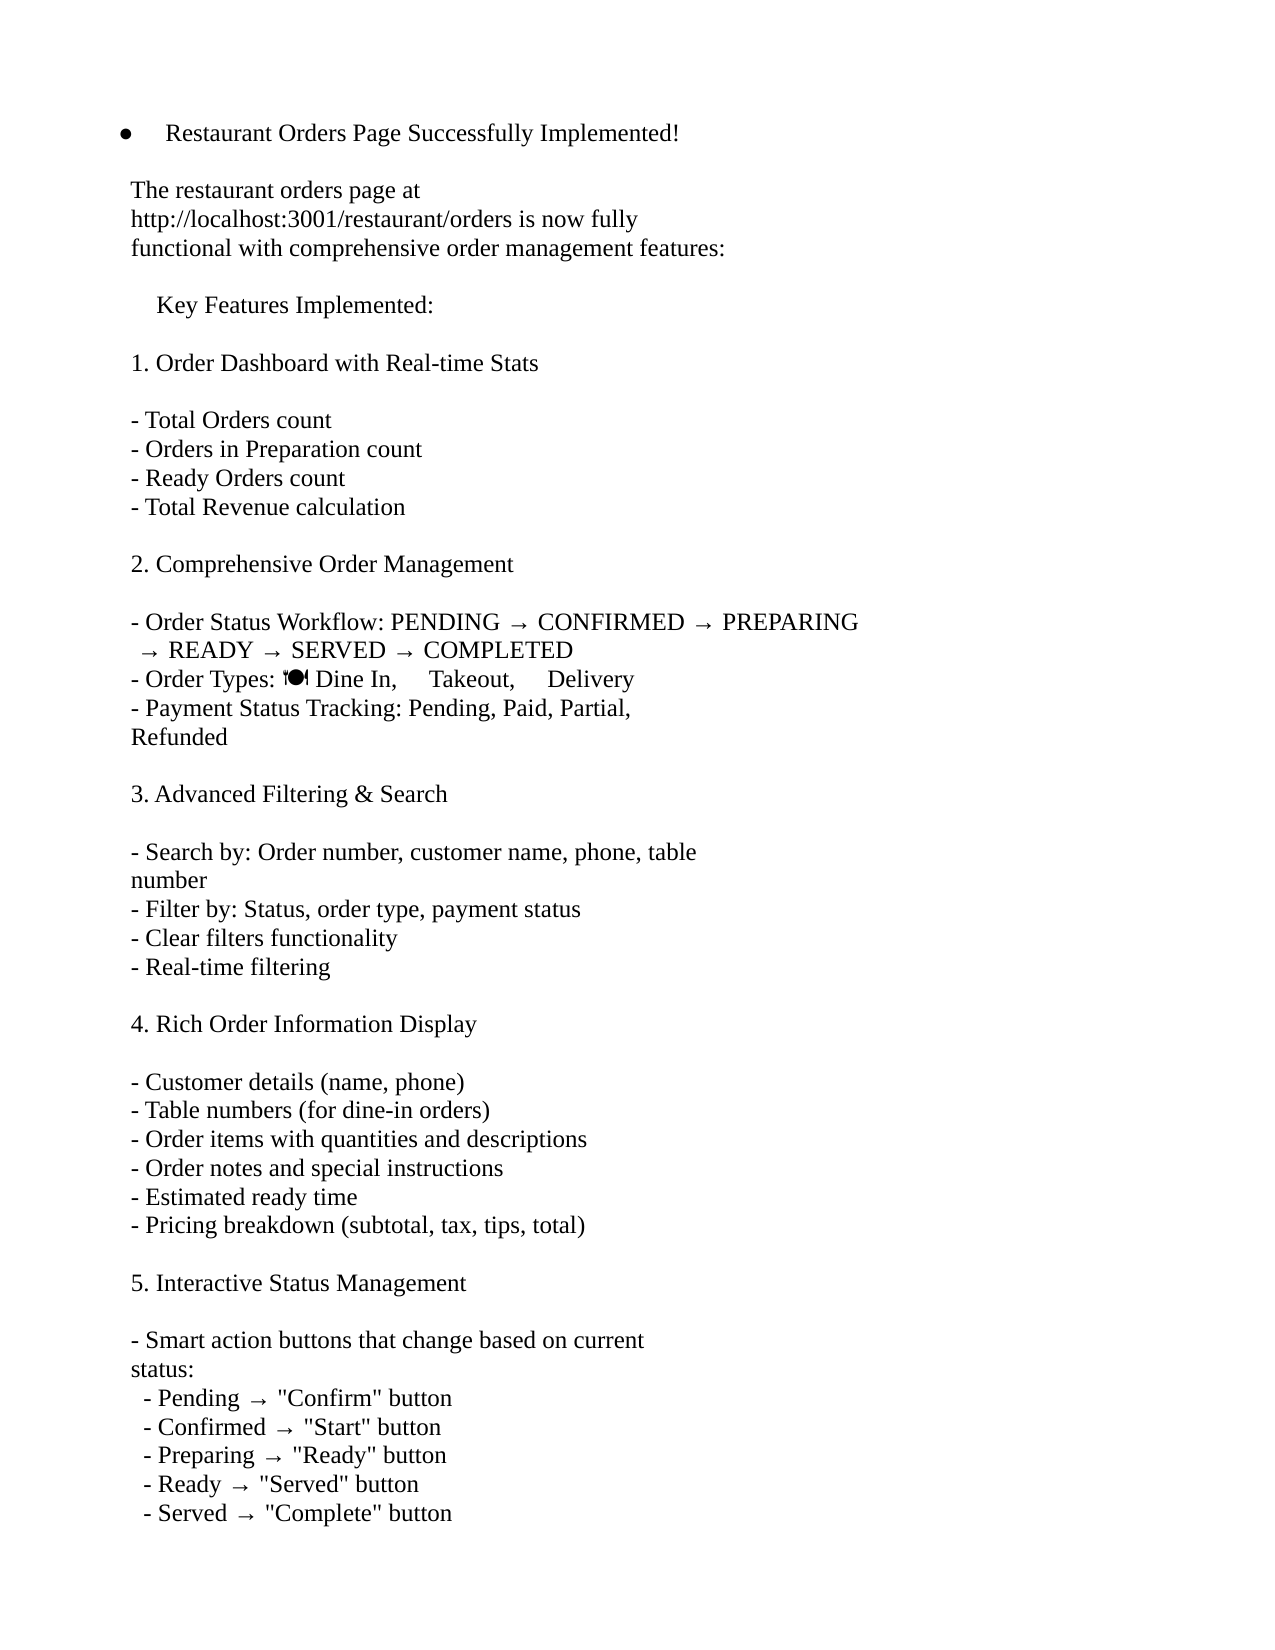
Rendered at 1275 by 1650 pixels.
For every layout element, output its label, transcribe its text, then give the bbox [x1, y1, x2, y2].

text 5. Interactive Status Management [118, 1268, 1157, 1297]
text 1. Order Dashboard with Real-time Stats [118, 348, 1157, 377]
text - Order Status Workflow: PENDING → CONFIRMED → PREPARING [118, 607, 1157, 636]
text 3. Advanced Filtering & Search [118, 779, 1157, 808]
text - Clear filters functionality [118, 923, 1157, 952]
text - Pending → "Confirm" button [118, 1383, 1157, 1412]
text - Filter by: Status, order type, payment status [118, 894, 1157, 923]
text - Ready → "Served" button [118, 1469, 1157, 1498]
text ● ✅ Restaurant Orders Page Successfully Implemented! [118, 118, 1157, 147]
text - Real-time filtering [118, 952, 1157, 981]
text functional with comprehensive order management features: [118, 233, 1157, 262]
text status: [118, 1354, 1157, 1383]
text - Ready Orders count [118, 463, 1157, 492]
text - Total Revenue calculation [118, 492, 1157, 521]
text - Estimated ready time [118, 1182, 1157, 1211]
text Refunded [118, 722, 1157, 751]
text - Smart action buttons that change based on current [118, 1326, 1157, 1354]
text http://localhost:3001/restaurant/orders is now fully [118, 204, 1157, 233]
text 2. Comprehensive Order Management [118, 549, 1157, 578]
text - Payment Status Tracking: Pending, Paid, Partial, [118, 693, 1157, 722]
text - Pricing breakdown (subtotal, tax, tips, total) [118, 1211, 1157, 1239]
text - Total Orders count [118, 406, 1157, 434]
text - Order Types: 🍽️ Dine In, 🥡 Takeout, 🚚 Delivery [118, 664, 1157, 693]
text → READY → SERVED → COMPLETED [118, 636, 1157, 664]
text - Orders in Preparation count [118, 434, 1157, 463]
text number [118, 866, 1157, 894]
text - Order items with quantities and descriptions [118, 1124, 1157, 1153]
text 4. Rich Order Information Display [118, 1009, 1157, 1038]
text - Confirmed → "Start" button [118, 1412, 1157, 1441]
text The restaurant orders page at [118, 176, 1157, 204]
text 🎯 Key Features Implemented: [118, 291, 1157, 319]
text - Table numbers (for dine-in orders) [118, 1096, 1157, 1124]
text - Preparing → "Ready" button [118, 1441, 1157, 1469]
text - Search by: Order number, customer name, phone, table [118, 837, 1157, 866]
text - Order notes and special instructions [118, 1153, 1157, 1182]
text - Served → "Complete" button [118, 1498, 1157, 1527]
text - Customer details (name, phone) [118, 1067, 1157, 1096]
